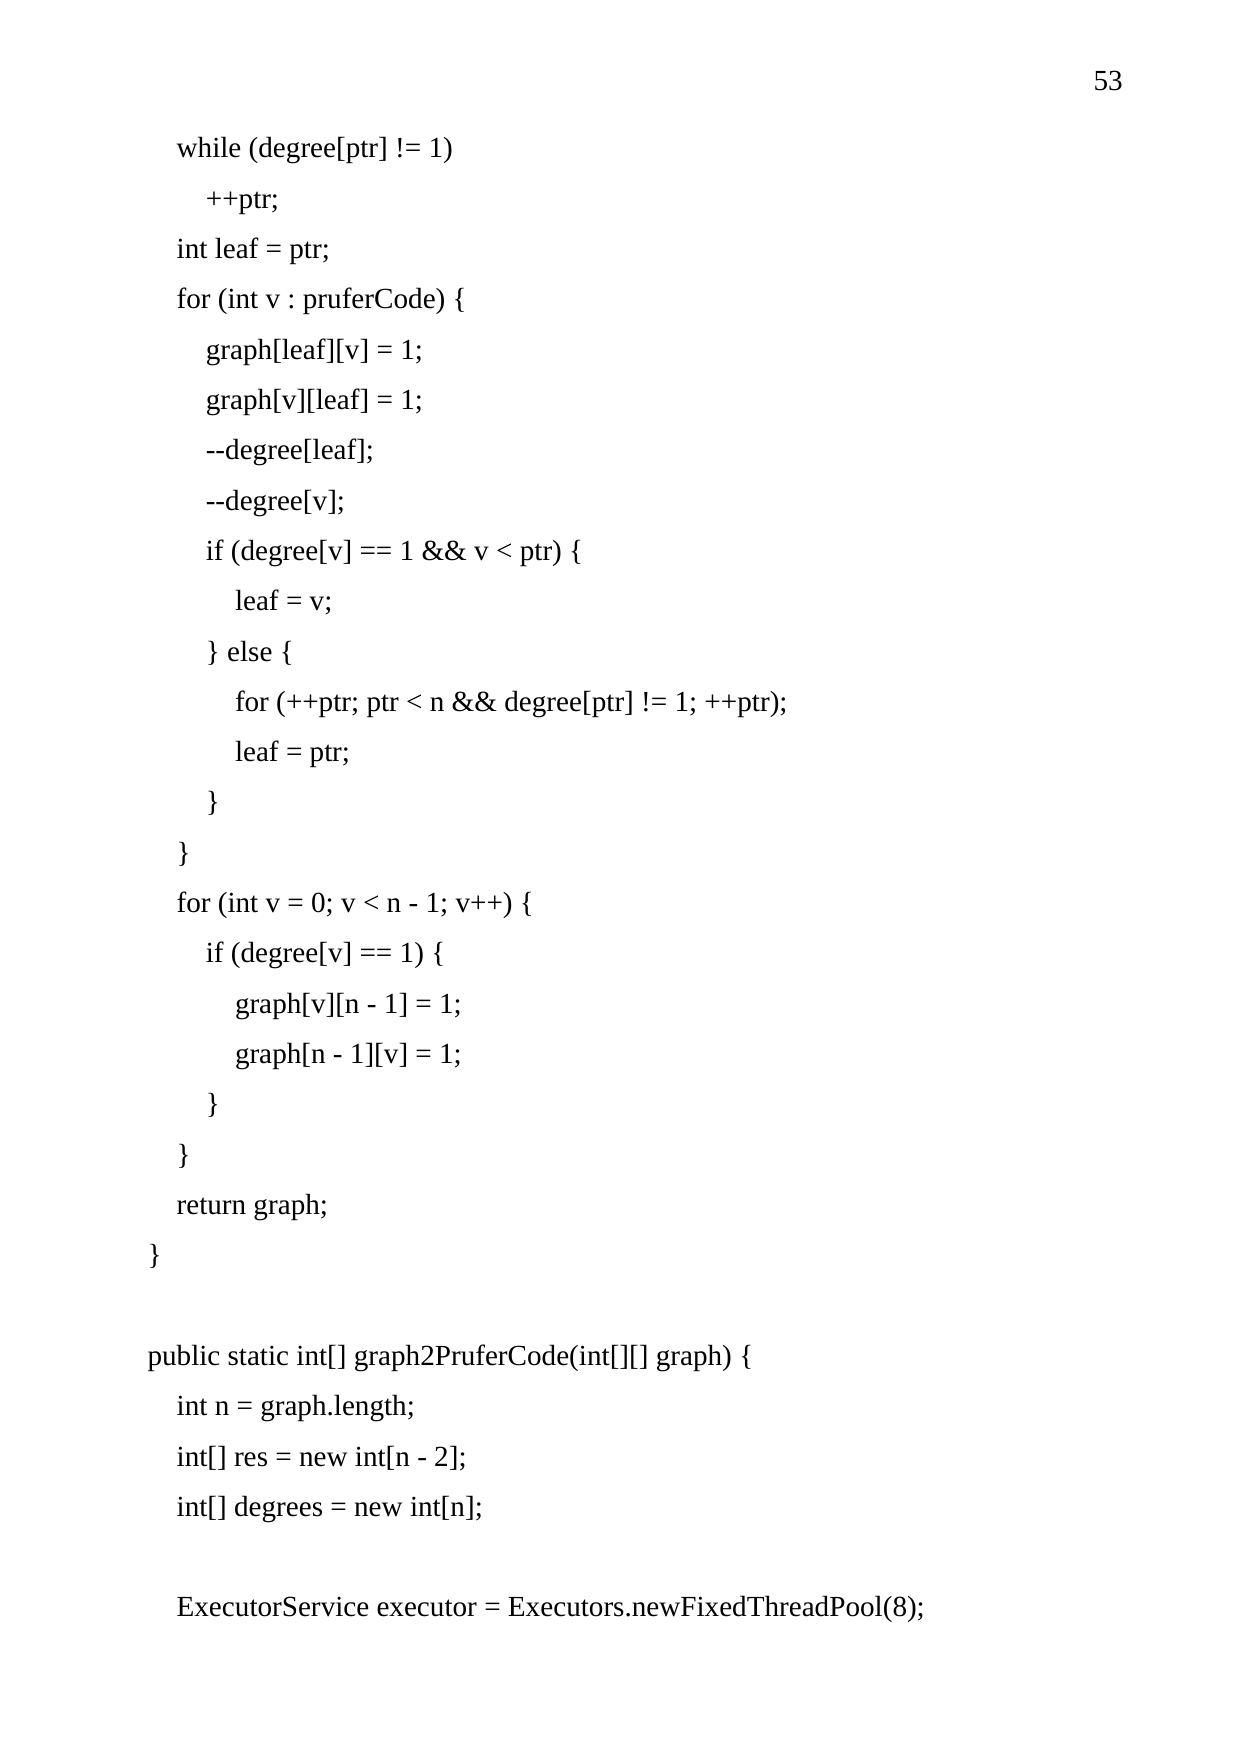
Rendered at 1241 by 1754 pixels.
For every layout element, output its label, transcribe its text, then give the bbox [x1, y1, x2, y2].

text } [118, 784, 1122, 818]
text --degree[v]; [118, 483, 1122, 516]
text } else { [118, 634, 1122, 667]
text int[] res = new int[n - 2]; [118, 1439, 1122, 1472]
text graph[v][leaf] = 1; [118, 382, 1122, 416]
text if (degree[v] == 1) { [118, 936, 1122, 969]
text } [118, 1137, 1122, 1170]
text if (degree[v] == 1 && v < ptr) { [118, 533, 1122, 567]
text int n = graph.length; [118, 1388, 1122, 1422]
text leaf = v; [118, 583, 1122, 617]
text graph[v][n - 1] = 1; [118, 986, 1122, 1019]
text int[] degrees = new int[n]; [118, 1489, 1122, 1522]
text while (degree[ptr] != 1) [118, 131, 1122, 164]
text for (int v : pruferCode) { [118, 281, 1122, 315]
text } [118, 835, 1122, 868]
text public static int[] graph2PruferCode(int[][] graph) { [118, 1338, 1122, 1372]
text leaf = ptr; [118, 734, 1122, 768]
text int leaf = ptr; [118, 231, 1122, 265]
text --degree[leaf]; [118, 432, 1122, 466]
text return graph; [118, 1187, 1122, 1221]
text } [118, 1086, 1122, 1120]
text graph[n - 1][v] = 1; [118, 1036, 1122, 1070]
text for (++ptr; ptr < n && degree[ptr] != 1; ++ptr); [118, 684, 1122, 717]
text graph[leaf][v] = 1; [118, 332, 1122, 365]
text ++ptr; [118, 181, 1122, 214]
text for (int v = 0; v < n - 1; v++) { [118, 885, 1122, 919]
text } [118, 1237, 1122, 1271]
text ExecutorService executor = Executors.newFixedThreadPool(8); [118, 1589, 1122, 1623]
